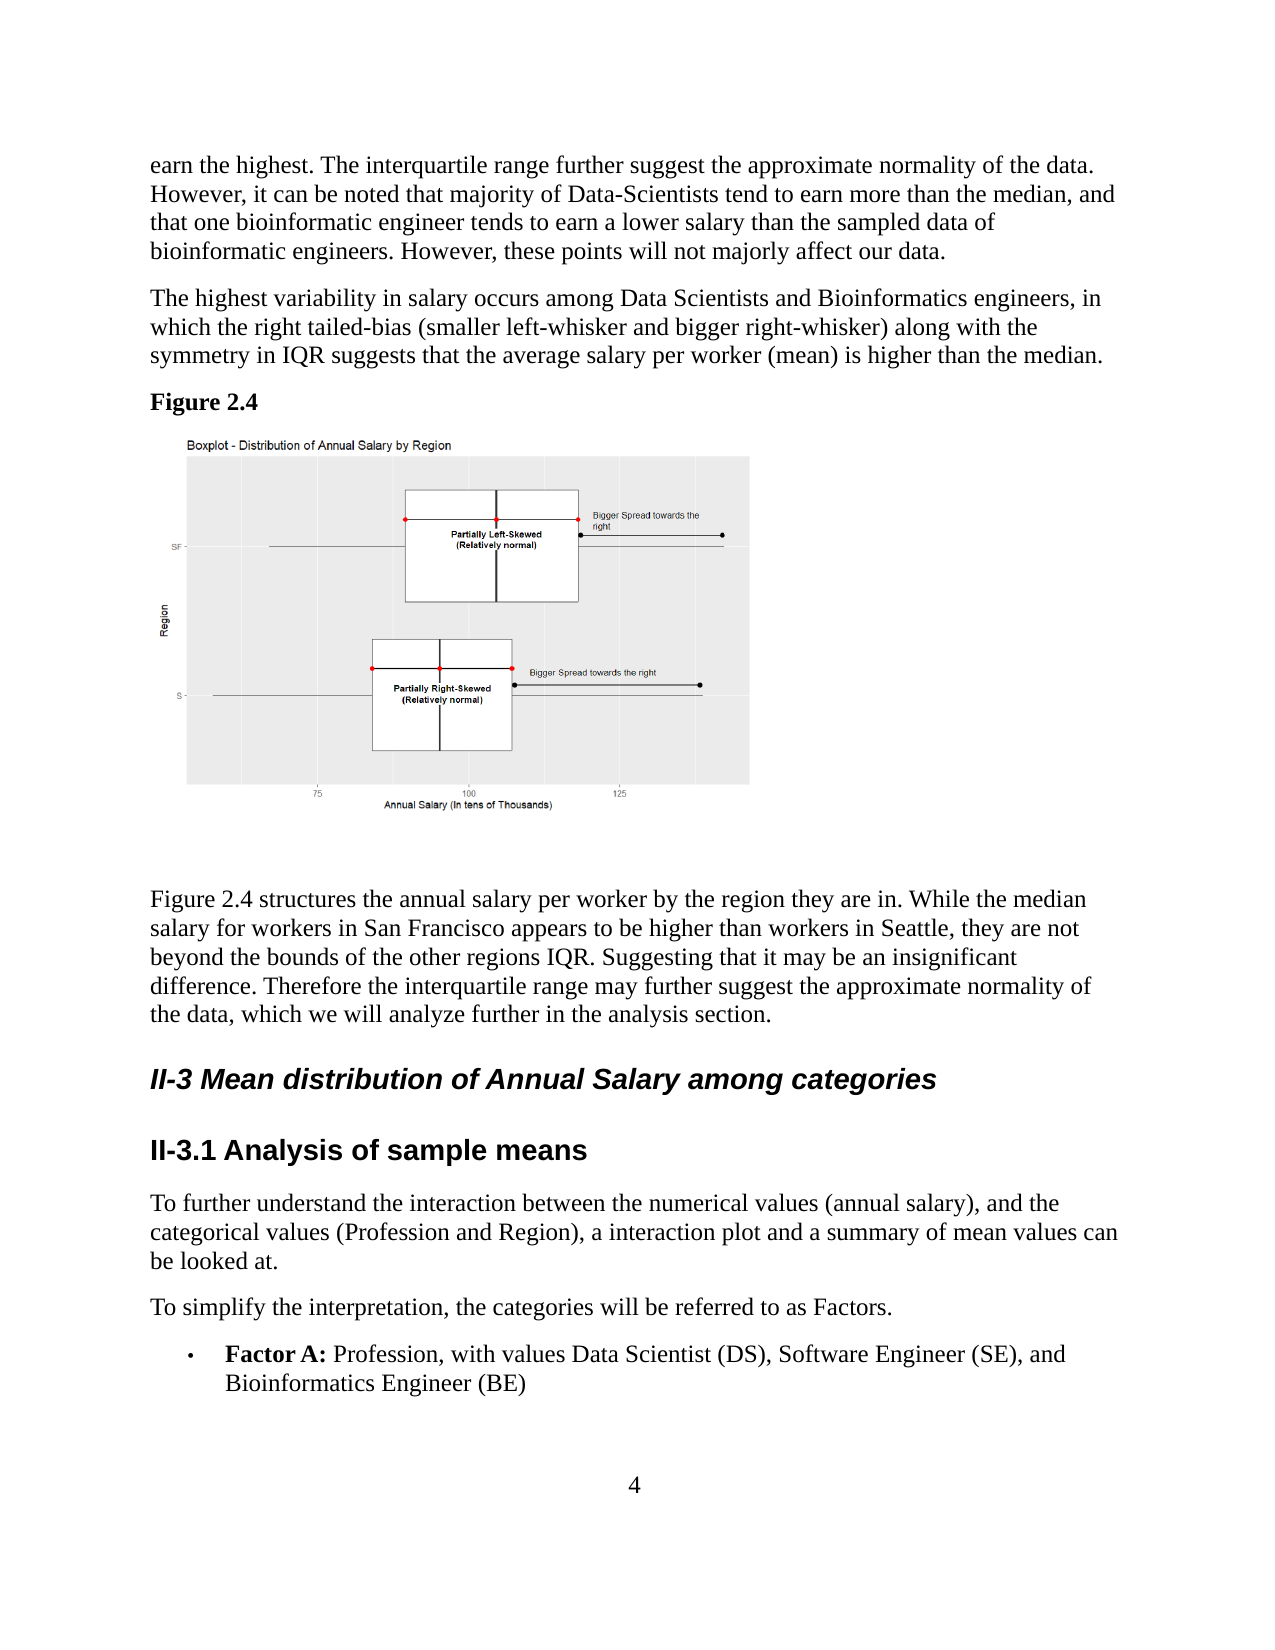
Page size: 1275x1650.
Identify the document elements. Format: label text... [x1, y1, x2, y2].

text earn the highest. The interquartile range further suggest the approximate normality of the data. However, it can be noted that majority of Data-Scientists tend to earn more than the median, and that one bioinformatic engineer tends to earn a lower salary than the sampled data of bioinformatic engineers. However, these points will not majorly affect our data. [150, 150, 1125, 265]
text To further understand the interaction between the numerical values (annual salary), and the categorical values (Profession and Region), a interaction plot and a summary of mean values can be looked at. [150, 1188, 1125, 1274]
text The highest variability in salary occurs among Data Scientists and Bioinformatics engineers, in which the right tailed-bias (smaller left-whisker and bigger right-whisker) along with the symmetry in IQR suggests that the average salary per worker (mean) is higher than the median. [150, 283, 1125, 369]
list Factor A: Profession, with values Data Scientist (DS), Software Engineer (SE), and Bioinformatics Engineer (BE) [187, 1339, 1125, 1397]
subtitle II-3 Mean distribution of Annual Salary among categories [150, 1062, 1125, 1096]
text Figure 2.4 structures the annual salary per worker by the region they are in. While the median salary for workers in San Francisco appears to be higher than workers in Seattle, they are not beyond the bounds of the other regions IQR. Suggesting that it may be an insignificant difference. Therefore the interquartile range may further suggest the approximate normality of the data, which we will analyze further in the analysis section. [150, 884, 1125, 1028]
text Figure 2.4 [150, 387, 1125, 416]
picture [150, 433, 775, 820]
subtitle II-3.1 Analysis of sample means [150, 1133, 1125, 1167]
text To simplify the interpretation, the categories will be referred to as Factors. [150, 1292, 1125, 1321]
